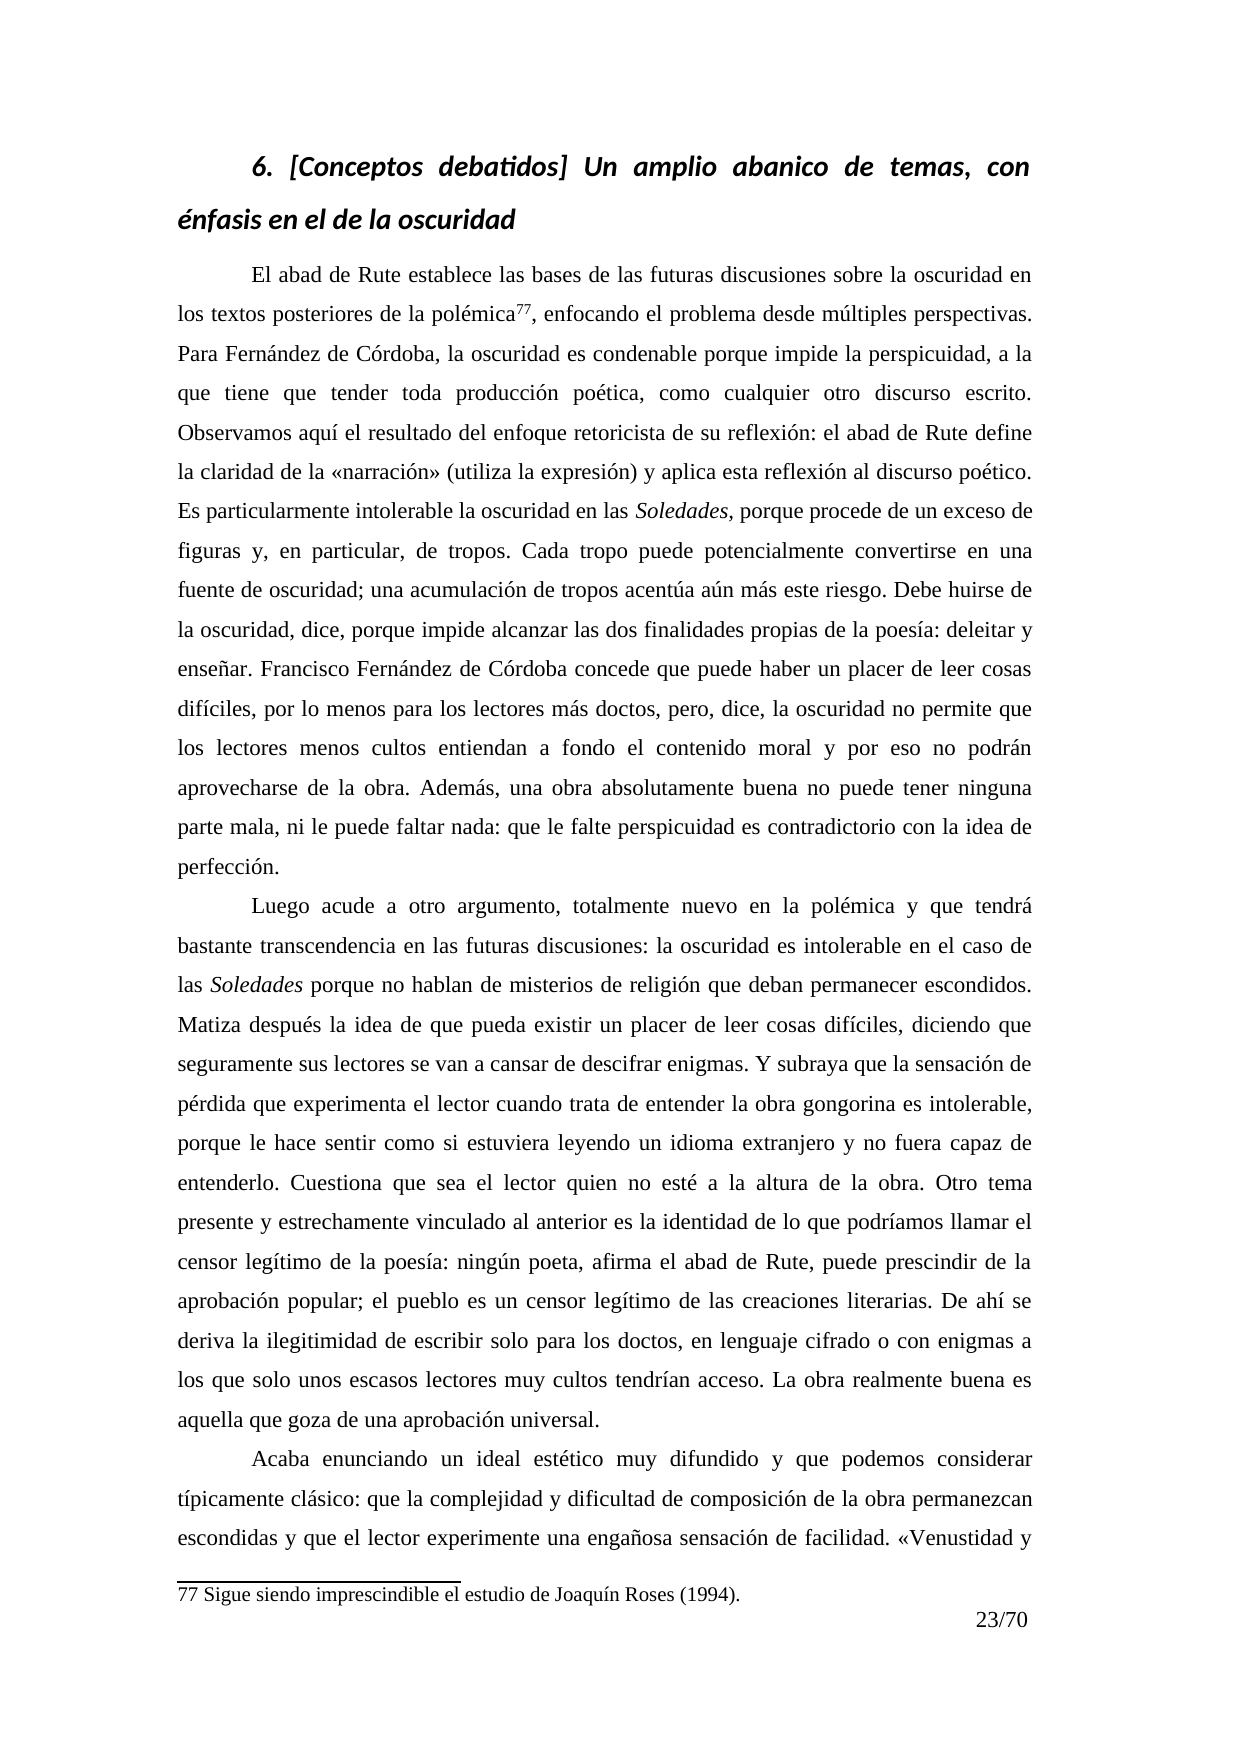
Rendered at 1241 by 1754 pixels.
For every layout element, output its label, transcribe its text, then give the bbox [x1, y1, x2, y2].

text Luego acude a otro argumento, totalmente nuevo en la polémica y que tendrá bastante transcendencia en las futuras discusiones: la oscuridad es intolerable en el caso de las Soledades porque no hablan de misterios de religión que deban permanecer escondidos. Matiza después la idea de que pueda existir un placer de leer cosas difíciles, diciendo que seguramente sus lectores se van a cansar de descifrar enigmas. Y subraya que la sensación de pérdida que experimenta el lector cuando trata de entender la obra gongorina es intolerable, porque le hace sentir como si estuviera leyendo un idioma extranjero y no fuera capaz de entenderlo. Cuestiona que sea el lector quien no esté a la altura de la obra. Otro tema presente y estrechamente vinculado al anterior es la identidad de lo que podríamos llamar el censor legítimo de la poesía: ningún poeta, afirma el abad de Rute, puede prescindir de la aprobación popular; el pueblo es un censor legítimo de las creaciones literarias. De ahí se deriva la ilegitimidad de escribir solo para los doctos, en lenguaje cifrado o con enigmas a los que solo unos escasos lectores muy cultos tendrían acceso. La obra realmente buena es aquella que goza de una aprobación universal. [177, 892, 1034, 1432]
text Acaba enunciando un ideal estético muy difundido y que podemos considerar típicamente clásico: que la complejidad y dificultad de composición de la obra permanezcan escondidas y que el lector experimente una engañosa sensación de facilidad. «Venustidad y [177, 1445, 1034, 1550]
text El abad de Rute establece las bases de las futuras discusiones sobre la oscuridad en los textos posteriores de la polémica, enfocando el problema desde múltiples perspectivas. Para Fernández de Córdoba, la oscuridad es condenable porque impide la perspicuidad, a la que tiene que tender toda producción poética, como cualquier otro discurso escrito. Observamos aquí el resultado del enfoque retoricista de su reflexión: el abad de Rute define la claridad de la «narración» (utiliza la expresión) y aplica esta reflexión al discurso poético. Es particularmente intolerable la oscuridad en las Soledades, porque procede de un exceso de figuras y, en particular, de tropos. Cada tropo puede potencialmente convertirse en una fuente de oscuridad; una acumulación de tropos acentúa aún más este riesgo. Debe huirse de la oscuridad, dice, porque impide alcanzar las dos finalidades propias de la poesía: deleitar y enseñar. Francisco Fernández de Córdoba concede que puede haber un placer de leer cosas difíciles, por lo menos para los lectores más doctos, pero, dice, la oscuridad no permite que los lectores menos cultos entiendan a fondo el contenido moral y por eso no podrán aprovecharse de la obra. Además, una obra absolutamente buena no puede tener ninguna parte mala, ni le puede faltar nada: que le falte perspicuidad es contradictorio con la idea de perfección. [177, 261, 1034, 879]
text Sigue siendo imprescindible el estudio de Joaquín Roses (1994). [177, 1582, 1034, 1606]
subtitle 6. [Conceptos debatidos] Un amplio abanico de temas, con énfasis en el de la oscuridad [177, 148, 1034, 237]
